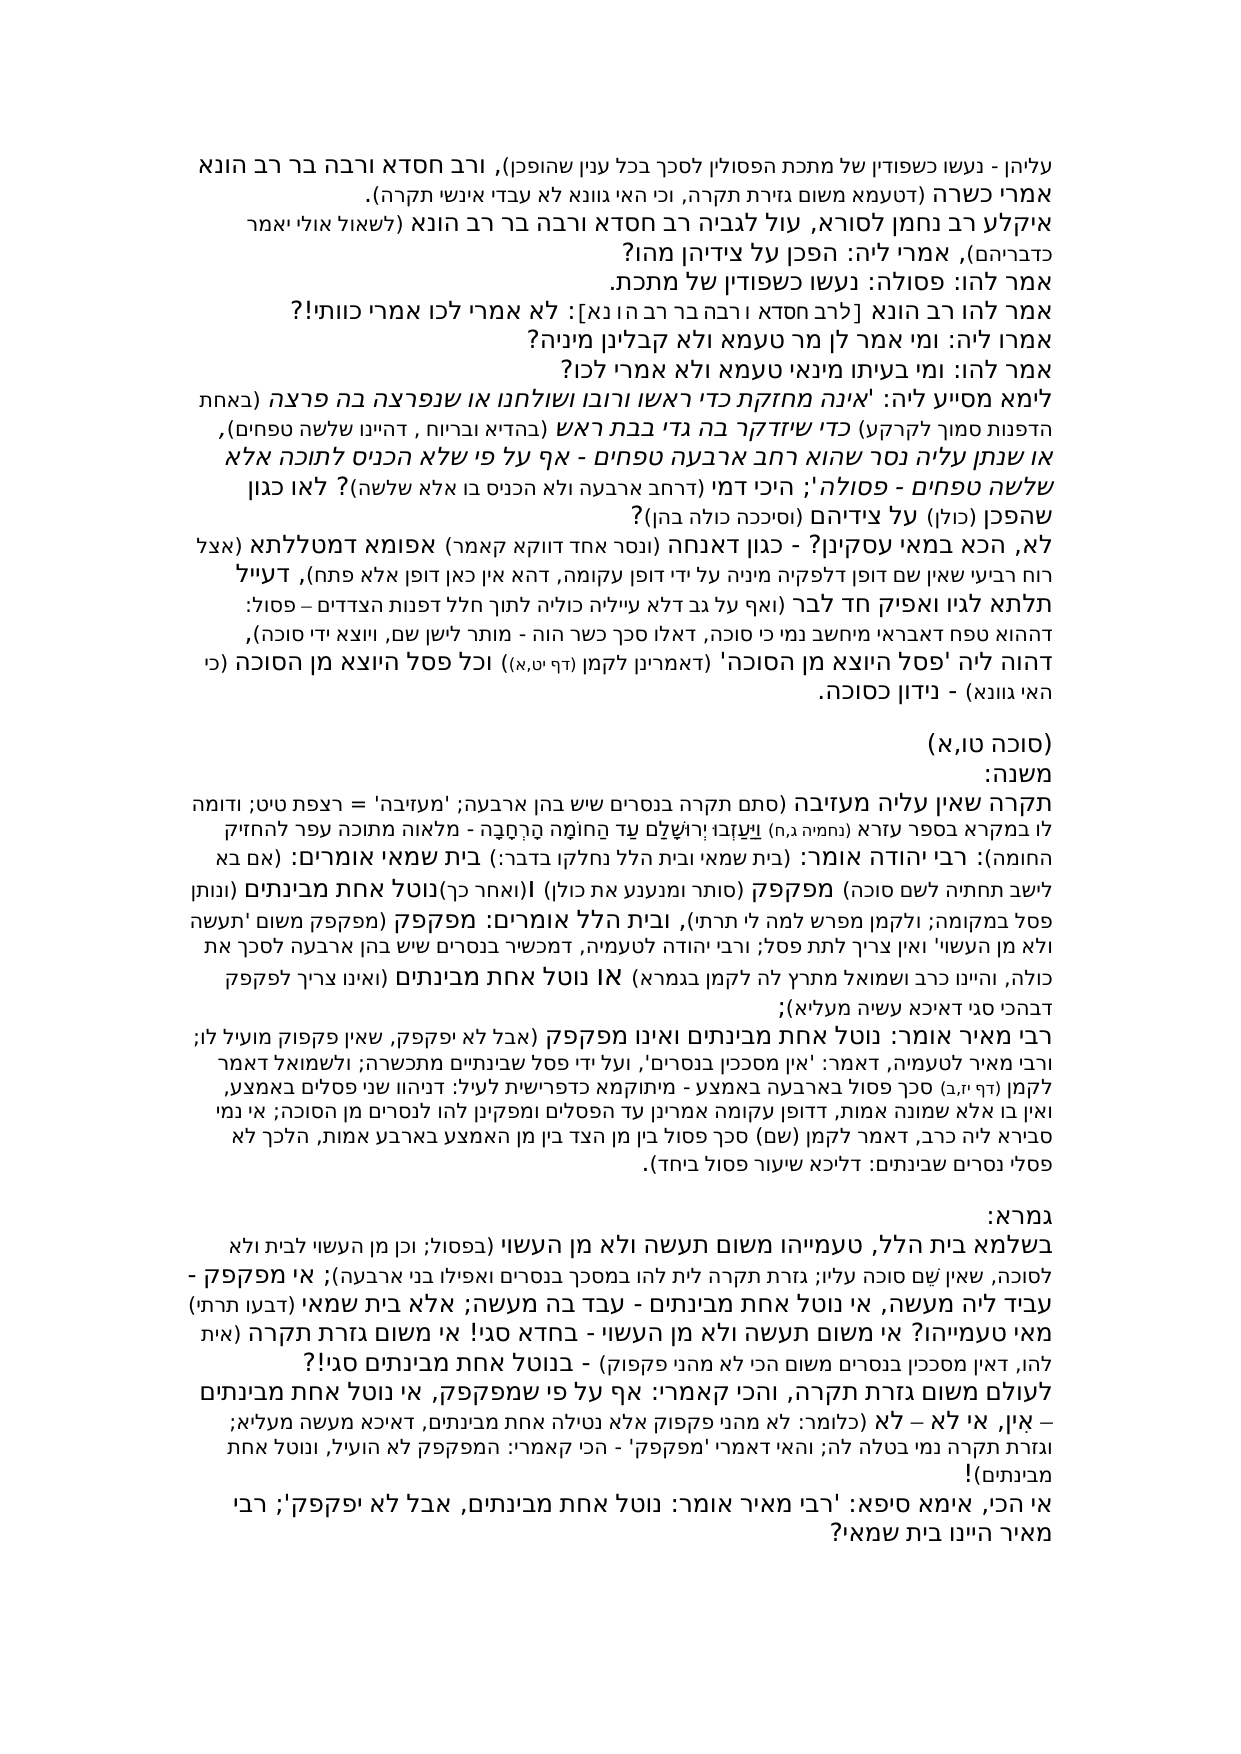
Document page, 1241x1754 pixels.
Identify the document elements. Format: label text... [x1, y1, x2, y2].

text אמרו ליה: ומי אמר לן מר טעמא ולא קבלינן מיניה? [187, 326, 1053, 355]
text גמרא: [187, 1201, 1053, 1231]
text עליהן - נעשו כשפודין של מתכת הפסולין לסכך בכל ענין שהופכן), ורב חסדא ורבה בר רב הונא אמרי כשרה (דטעמא משום גזירת תקרה, וכי האי גוונא לא עבדי אינשי תקרה). [187, 150, 1053, 208]
text (סוכה טו,א) [187, 730, 1053, 759]
text אמר להו: ומי בעיתו מינאי טעמא ולא אמרי לכו? [187, 355, 1053, 384]
text משנה: [187, 759, 1053, 788]
text תקרה שאין עליה מעזיבה (סתם תקרה בנסרים שיש בהן ארבעה; 'מעזיבה' = רצפת טיט; ודומה לו במקרא בספר עזרא (נחמיה ג,ח) וַיַּעַזְבוּ יְרוּשָׁלִַם עַד הַחוֹמָה הָרְחָבָה - מלאוה מתוכה עפר להחזיק החומה): רבי יהודה אומר: (בית שמאי ובית הלל נחלקו בדבר:) בית שמאי אומרים: (אם בא לישב תחתיה לשם סוכה) מפקפק (סותר ומנענע את כולן) ו(ואחר כך)נוטל אחת מבינתים (ונותן פסל במקומה; ולקמן מפרש למה לי תרתי), ובית הלל אומרים: מפקפק (מפקפק משום 'תעשה ולא מן העשוי' ואין צריך לתת פסל; ורבי יהודה לטעמיה, דמכשיר בנסרים שיש בהן ארבעה לסכך את כולה, והיינו כרב ושמואל מתרץ לה לקמן בגמרא) או נוטל אחת מבינתים (ואינו צריך לפקפק דבהכי סגי דאיכא עשיה מעליא); [187, 788, 1053, 1022]
text בשלמא בית הלל, טעמייהו משום תעשה ולא מן העשוי (בפסול; וכן מן העשוי לבית ולא לסוכה, שאין שֵׁם סוכה עליו; גזרת תקרה לית להו במסכך בנסרים ואפילו בני ארבעה); אי מפקפק - עביד ליה מעשה, אי נוטל אחת מבינתים - עבד בה מעשה; אלא בית שמאי (דבעו תרתי) מאי טעמייהו? אי משום תעשה ולא מן העשוי - בחדא סגי! אי משום גזרת תקרה (אית להו, דאין מסככין בנסרים משום הכי לא מהני פקפוק) - בנוטל אחת מבינתים סגי!? [187, 1231, 1053, 1377]
text איקלע רב נחמן לסורא, עול לגביה רב חסדא ורבה בר רב הונא (לשאול אולי יאמר כדבריהם), אמרי ליה: הפכן על צידיהן מהו? [187, 208, 1053, 267]
text אמר להו: פסולה: נעשו כשפודין של מתכת. [187, 267, 1053, 296]
text אמר להו רב הונא [לרב חסדא ורבה בר רב הונא]: לא אמרי לכו אמרי כוותי!? [187, 296, 1053, 326]
text לעולם משום גזרת תקרה, והכי קאמרי: אף על פי שמפקפק, אי נוטל אחת מבינתים – אִין, אי לא – לא (כלומר: לא מהני פקפוק אלא נטילה אחת מבינתים, דאיכא מעשה מעליא; וגזרת תקרה נמי בטלה לה; והאי דאמרי 'מפקפק' - הכי קאמרי: המפקפק לא הועיל, ונוטל אחת מבינתים)! [187, 1377, 1053, 1489]
text לימא מסייע ליה: 'אינה מחזקת כדי ראשו ורובו ושולחנו או שנפרצה בה פרצה (באחת הדפנות סמוך לקרקע) כדי שיזדקר בה גדי בבת ראש (בהדיא ובריוח , דהיינו שלשה טפחים), או שנתן עליה נסר שהוא רחב ארבעה טפחים - אף על פי שלא הכניס לתוכה אלא שלשה טפחים - פסולה'; היכי דמי (דרחב ארבעה ולא הכניס בו אלא שלשה)? לאו כגון שהפכן (כולן) על צידיהם (וסיככה כולה בהן)? [187, 384, 1053, 530]
text לא, הכא במאי עסקינן? - כגון דאנחה (ונסר אחד דווקא קאמר) אפומא דמטללתא (אצל רוח רביעי שאין שם דופן דלפקיה מיניה על ידי דופן עקומה, דהא אין כאן דופן אלא פתח), דעייל תלתא לגיו ואפיק חד לבר (ואף על גב דלא עייליה כוליה לתוך חלל דפנות הצדדים – פסול: דההוא טפח דאבראי מיחשב נמי כי סוכה, דאלו סכך כשר הוה - מותר לישן שם, ויוצא ידי סוכה), דהוה ליה 'פסל היוצא מן הסוכה' (דאמרינן לקמן (דף יט,א)) וכל פסל היוצא מן הסוכה (כי האי גוונא) - נידון כסוכה. [187, 530, 1053, 706]
text אי הכי, אימא סיפא: 'רבי מאיר אומר: נוטל אחת מבינתים, אבל לא יפקפק'; רבי מאיר היינו בית שמאי? [187, 1489, 1053, 1547]
text רבי מאיר אומר: נוטל אחת מבינתים ואינו מפקפק (אבל לא יפקפק, שאין פקפוק מועיל לו; ורבי מאיר לטעמיה, דאמר: 'אין מסככין בנסרים', ועל ידי פסל שבינתיים מתכשרה; ולשמואל דאמר לקמן (דף יז,ב) סכך פסול בארבעה באמצע - מיתוקמא כדפרישית לעיל: דניהוו שני פסלים באמצע, ואין בו אלא שמונה אמות, דדופן עקומה אמרינן עד הפסלים ומפקינן להו לנסרים מן הסוכה; אי נמי סבירא ליה כרב, דאמר לקמן (שם) סכך פסול בין מן הצד בין מן האמצע בארבע אמות, הלכך לא פסלי נסרים שבינתים: דליכא שיעור פסול ביחד). [187, 1022, 1053, 1177]
